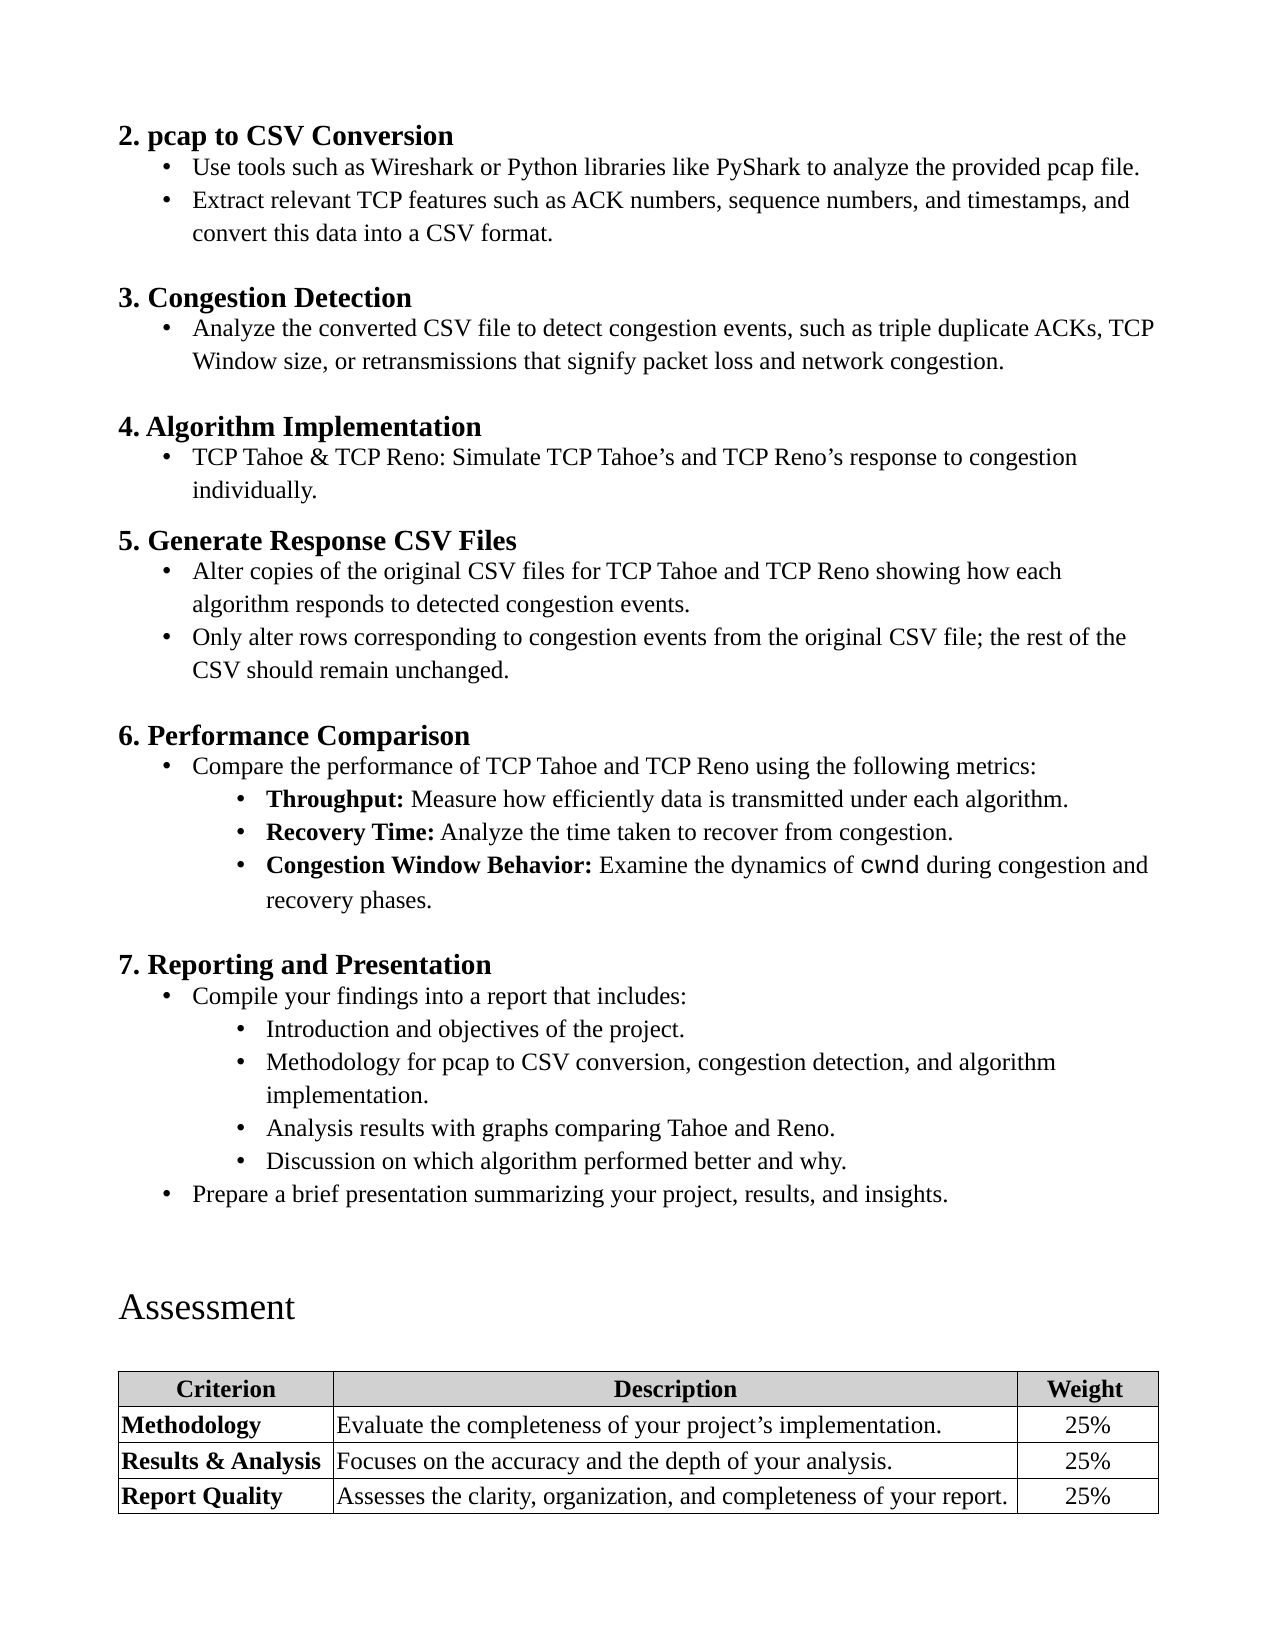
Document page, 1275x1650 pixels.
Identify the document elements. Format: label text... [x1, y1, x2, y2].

list Use tools such as Wireshark or Python libraries like PyShark to analyze the provided pcap file. [162, 152, 1157, 180]
subtitle 3. Congestion Detection [118, 280, 1157, 313]
subtitle 7. Reporting and Presentation [118, 947, 1157, 981]
table_header Weight [1018, 1372, 1158, 1406]
subtitle 6. Performance Comparison [118, 718, 1157, 751]
subtitle 4. Algorithm Implementation [118, 409, 1157, 442]
list Compare the performance of TCP Tahoe and TCP Reno using the following metrics: [162, 751, 1157, 780]
list Extract relevant TCP features such as ACK numbers, sequence numbers, and timestamps, and convert this data into a CSV format. [162, 185, 1157, 246]
list Alter copies of the original CSV files for TCP Tahoe and TCP Reno showing how each algorithm responds to detected congestion events. [162, 556, 1157, 618]
table_header Description [334, 1372, 1017, 1406]
subtitle 5. Generate Response CSV Files [118, 523, 1157, 556]
table_cell 25% [1018, 1479, 1158, 1513]
table_cell 25% [1018, 1407, 1158, 1442]
table_header Criterion [119, 1372, 333, 1406]
table_cell Results & Analysis [119, 1443, 333, 1477]
list Prepare a brief presentation summarizing your project, results, and insights. [162, 1179, 1157, 1208]
table_cell Evaluate the completeness of your project’s implementation. [334, 1407, 1017, 1442]
table_cell Focuses on the accuracy and the depth of your analysis. [334, 1443, 1017, 1477]
list Throughput: Measure how efficiently data is transmitted under each algorithm. [236, 784, 1157, 813]
list Analyze the converted CSV file to detect congestion events, such as triple duplicate ACKs, TCP Window size, or retransmissions that signify packet loss and network congestion. [162, 313, 1157, 375]
table_cell Methodology [119, 1407, 333, 1442]
list Analysis results with graphs comparing Tahoe and Reno. [236, 1113, 1157, 1142]
list Recovery Time: Analyze the time taken to recover from congestion. [236, 817, 1157, 846]
text Assessment [118, 1284, 1157, 1327]
subtitle 2. pcap to CSV Conversion [118, 118, 1157, 152]
list Congestion Window Behavior: Examine the dynamics of cwnd during congestion and recovery phases. [236, 850, 1157, 914]
list Methodology for pcap to CSV conversion, congestion detection, and algorithm implementation. [236, 1047, 1157, 1109]
list TCP Tahoe & TCP Reno: Simulate TCP Tahoe’s and TCP Reno’s response to congestion individually. [162, 442, 1157, 504]
list Discussion on which algorithm performed better and why. [236, 1146, 1157, 1175]
table_cell Report Quality [119, 1479, 333, 1513]
list Compile your findings into a report that includes: [162, 981, 1157, 1010]
list Introduction and objectives of the project. [236, 1014, 1157, 1043]
list Only alter rows corresponding to congestion events from the original CSV file; the rest of the CSV should remain unchanged. [162, 622, 1157, 684]
table_cell 25% [1018, 1443, 1158, 1477]
table_cell Assesses the clarity, organization, and completeness of your report. [334, 1479, 1017, 1513]
